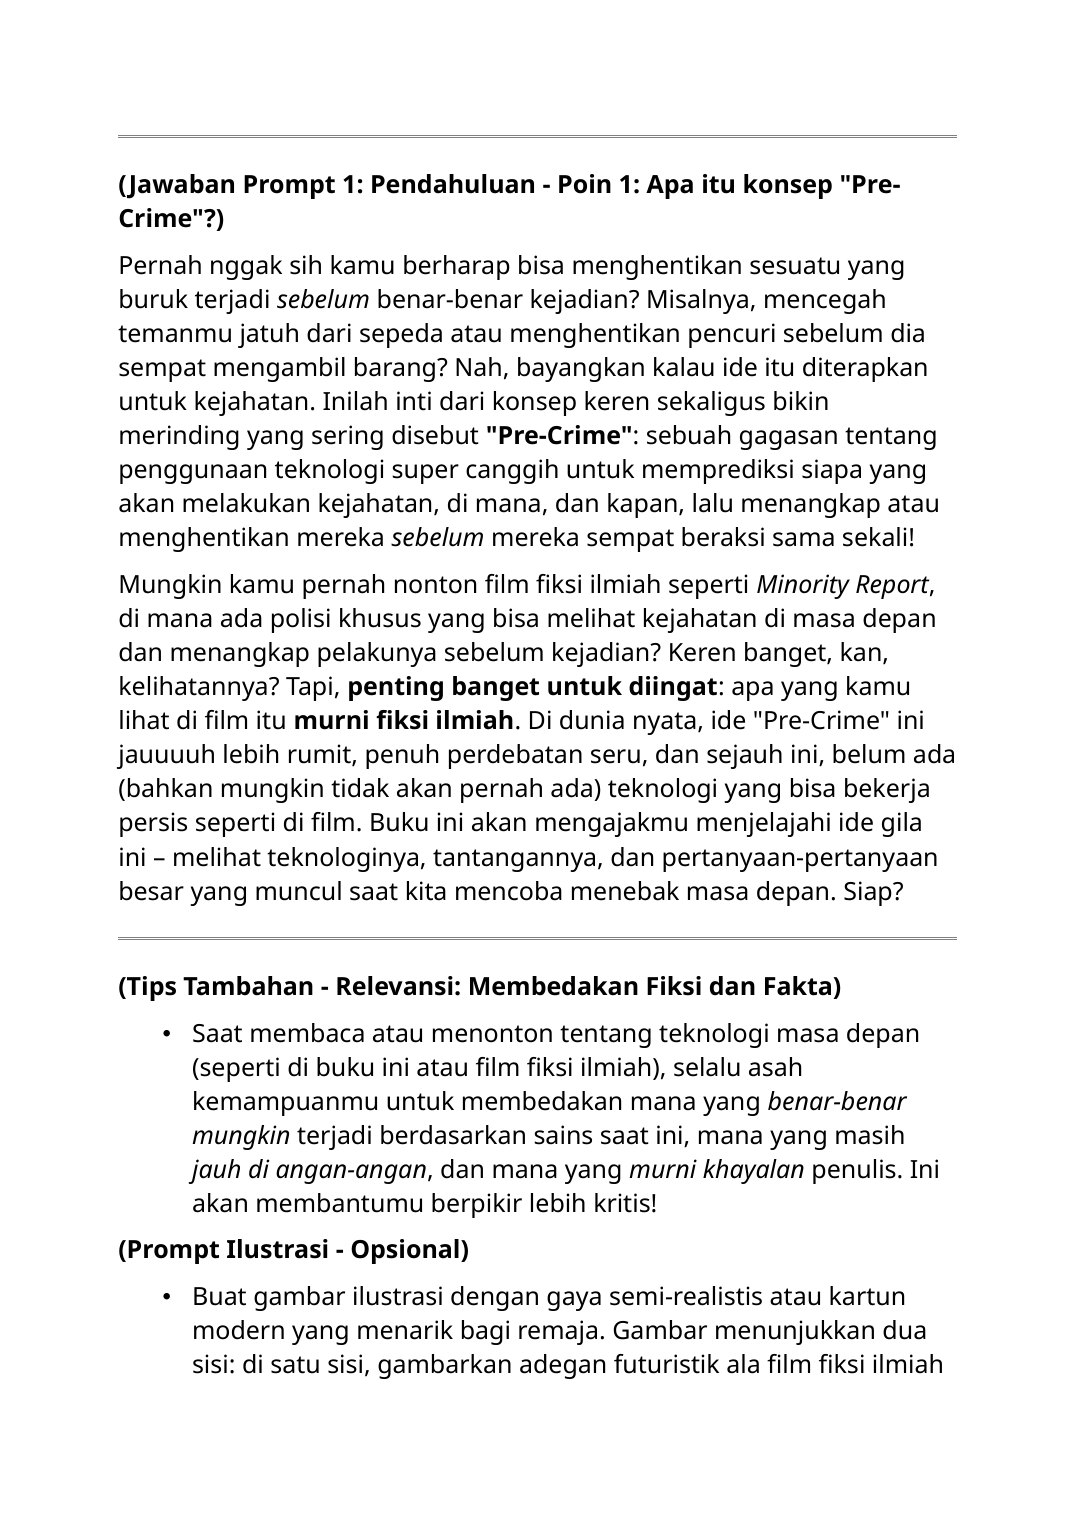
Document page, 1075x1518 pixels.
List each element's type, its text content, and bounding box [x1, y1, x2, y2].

list Buat gambar ilustrasi dengan gaya semi-realistis atau kartun modern yang menarik bagi remaja. Gambar menunjukkan dua sisi: di satu sisi, gambarkan adegan futuristik ala film fiksi ilmiah [162, 1279, 957, 1381]
list Saat membaca atau menonton tentang teknologi masa depan (seperti di buku ini atau film fiksi ilmiah), selalu asah kemampuanmu untuk membedakan mana yang benar-benar mungkin terjadi berdasarkan sains saat ini, mana yang masih jauh di angan-angan, dan mana yang murni khayalan penulis. Ini akan membantumu berpikir lebih kritis! [162, 1015, 957, 1219]
text (Jawaban Prompt 1: Pendahuluan - Poin 1: Apa itu konsep "Pre-Crime"?) [118, 167, 957, 235]
text (Prompt Ilustrasi - Opsional) [118, 1232, 957, 1266]
text Pernah nggak sih kamu berharap bisa menghentikan sesuatu yang buruk terjadi sebelum benar-benar kejadian? Misalnya, mencegah temanmu jatuh dari sepeda atau menghentikan pencuri sebelum dia sempat mengambil barang? Nah, bayangkan kalau ide itu diterapkan untuk kejahatan. Inilah inti dari konsep keren sekaligus bikin merinding yang sering disebut "Pre-Crime": sebuah gagasan tentang penggunaan teknologi super canggih untuk memprediksi siapa yang akan melakukan kejahatan, di mana, dan kapan, lalu menangkap atau menghentikan mereka sebelum mereka sempat beraksi sama sekali! [118, 248, 957, 554]
text (Tips Tambahan - Relevansi: Membedakan Fiksi dan Fakta) [118, 969, 957, 1003]
text Mungkin kamu pernah nonton film fiksi ilmiah seperti Minority Report, di mana ada polisi khusus yang bisa melihat kejahatan di masa depan dan menangkap pelakunya sebelum kejadian? Keren banget, kan, kelihatannya? Tapi, penting banget untuk diingat: apa yang kamu lihat di film itu murni fiksi ilmiah. Di dunia nyata, ide "Pre-Crime" ini jauuuuh lebih rumit, penuh perdebatan seru, dan sejauh ini, belum ada (bahkan mungkin tidak akan pernah ada) teknologi yang bisa bekerja persis seperti di film. Buku ini akan mengajakmu menjelajahi ide gila ini – melihat teknologinya, tantangannya, dan pertanyaan-pertanyaan besar yang muncul saat kita mencoba menebak masa depan. Siap? [118, 567, 957, 907]
